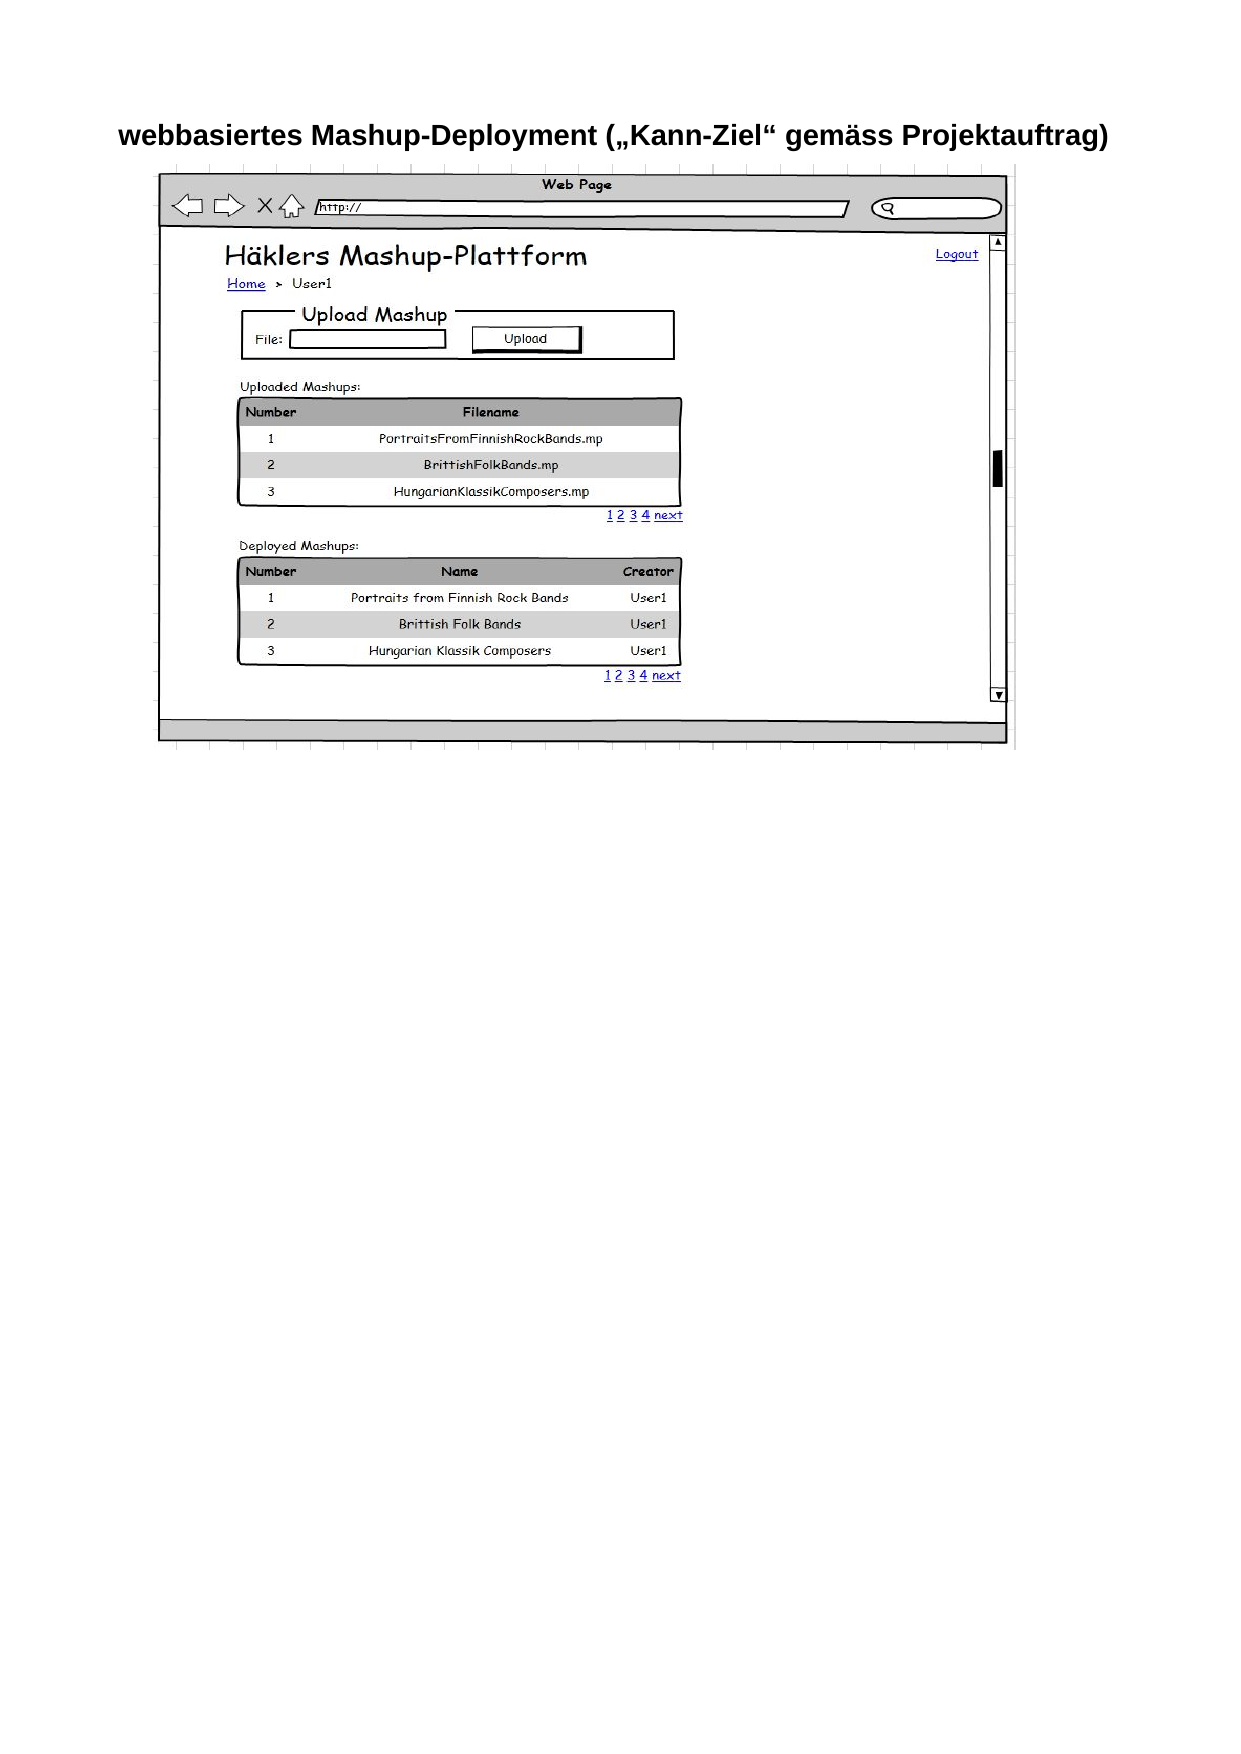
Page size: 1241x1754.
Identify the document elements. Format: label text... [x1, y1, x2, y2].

picture [152, 164, 1016, 750]
subtitle webbasiertes Mashup-Deployment („Kann-Ziel“ gemäss Projektauftrag) [118, 118, 1122, 152]
